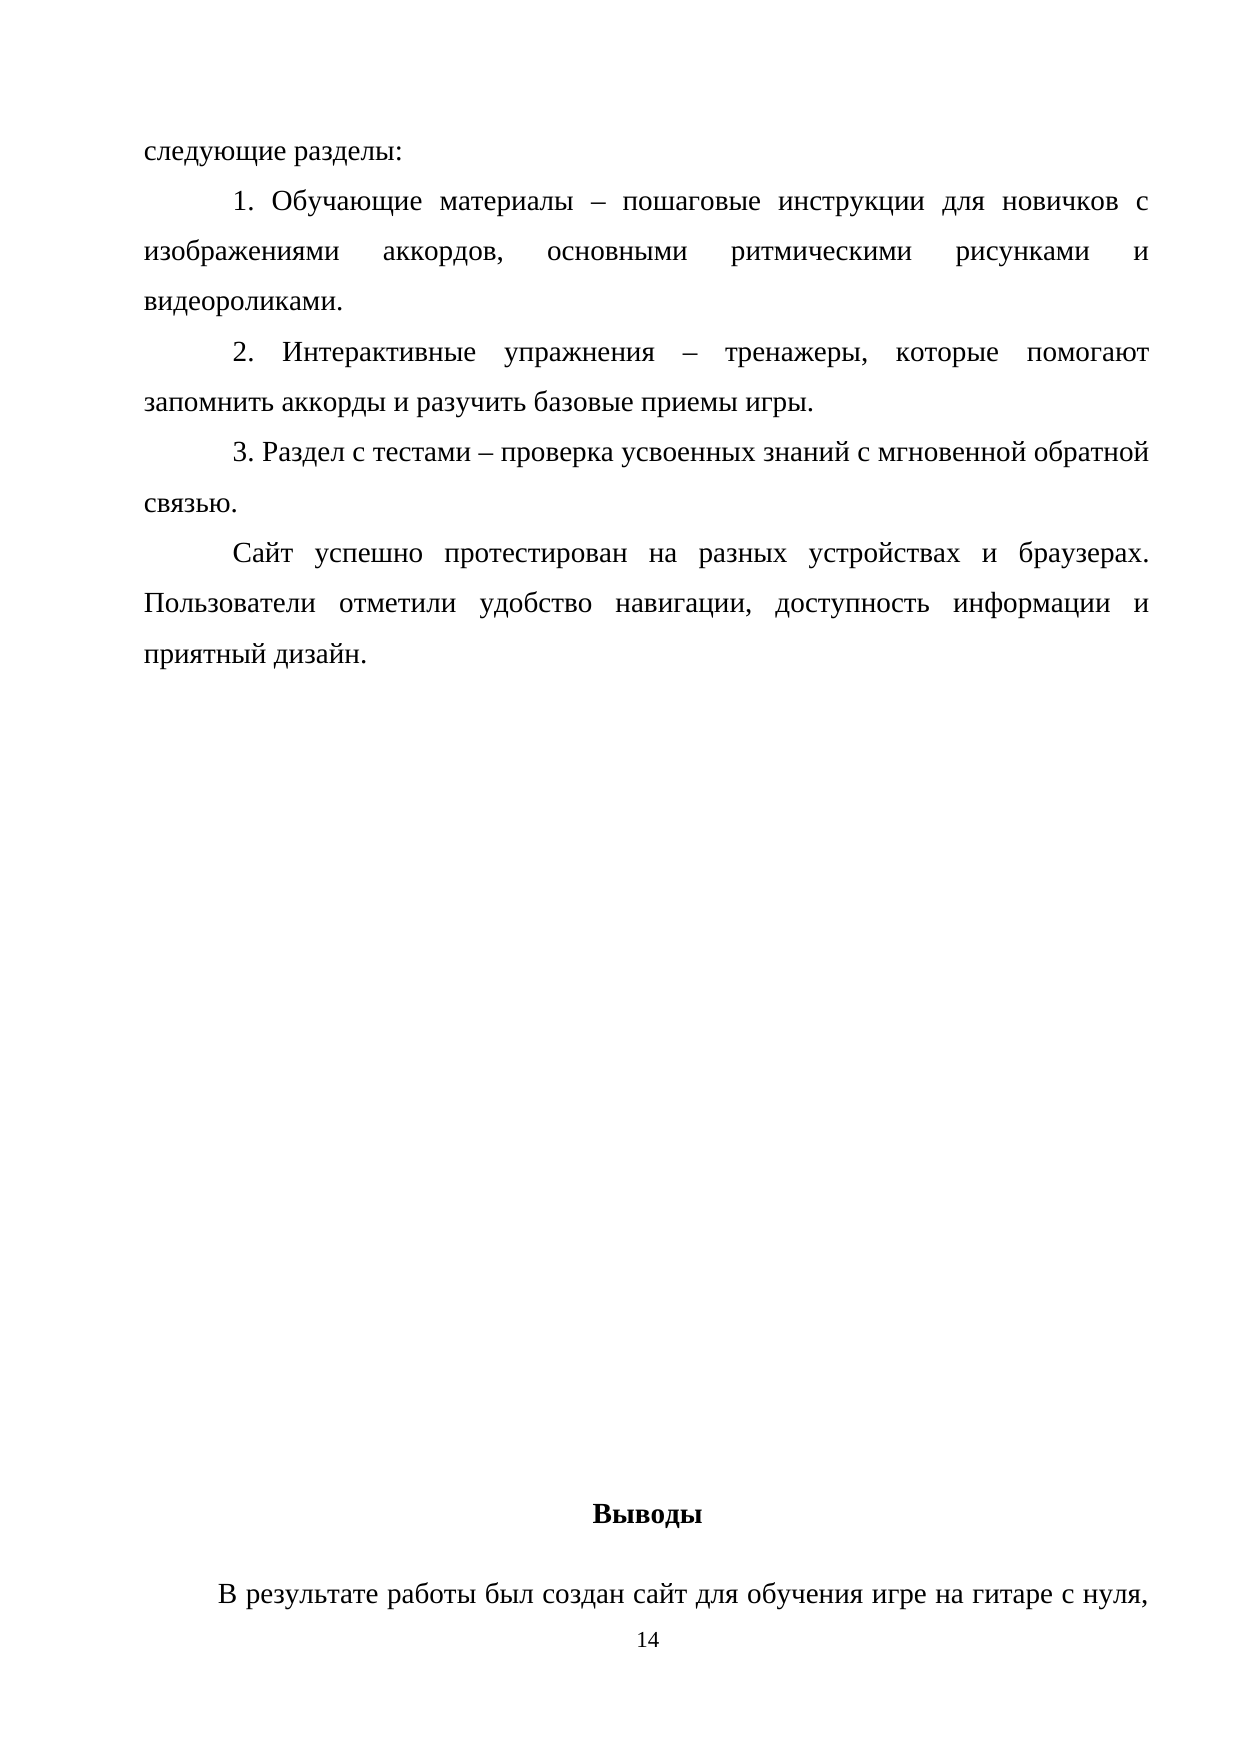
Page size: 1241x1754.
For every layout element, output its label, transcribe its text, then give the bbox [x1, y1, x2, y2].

text 1. Обучающие материалы – пошаговые инструкции для новичков с изображениями аккордов, основными ритмическими рисунками и видеороликами. [144, 183, 1150, 317]
text следующие разделы: [144, 133, 1150, 166]
text Выводы [144, 1497, 1151, 1530]
text В результате работы был создан сайт для обучения игре на гитаре с нуля, [144, 1577, 1150, 1610]
text 2. Интерактивные упражнения – тренажеры, которые помогают запомнить аккорды и разучить базовые приемы игры. [144, 334, 1150, 418]
text 3. Раздел с тестами – проверка усвоенных знаний с мгновенной обратной связью. [144, 434, 1150, 518]
text Сайт успешно протестирован на разных устройствах и браузерах. Пользователи отметили удобство навигации, доступность информации и приятный дизайн. [144, 535, 1150, 669]
